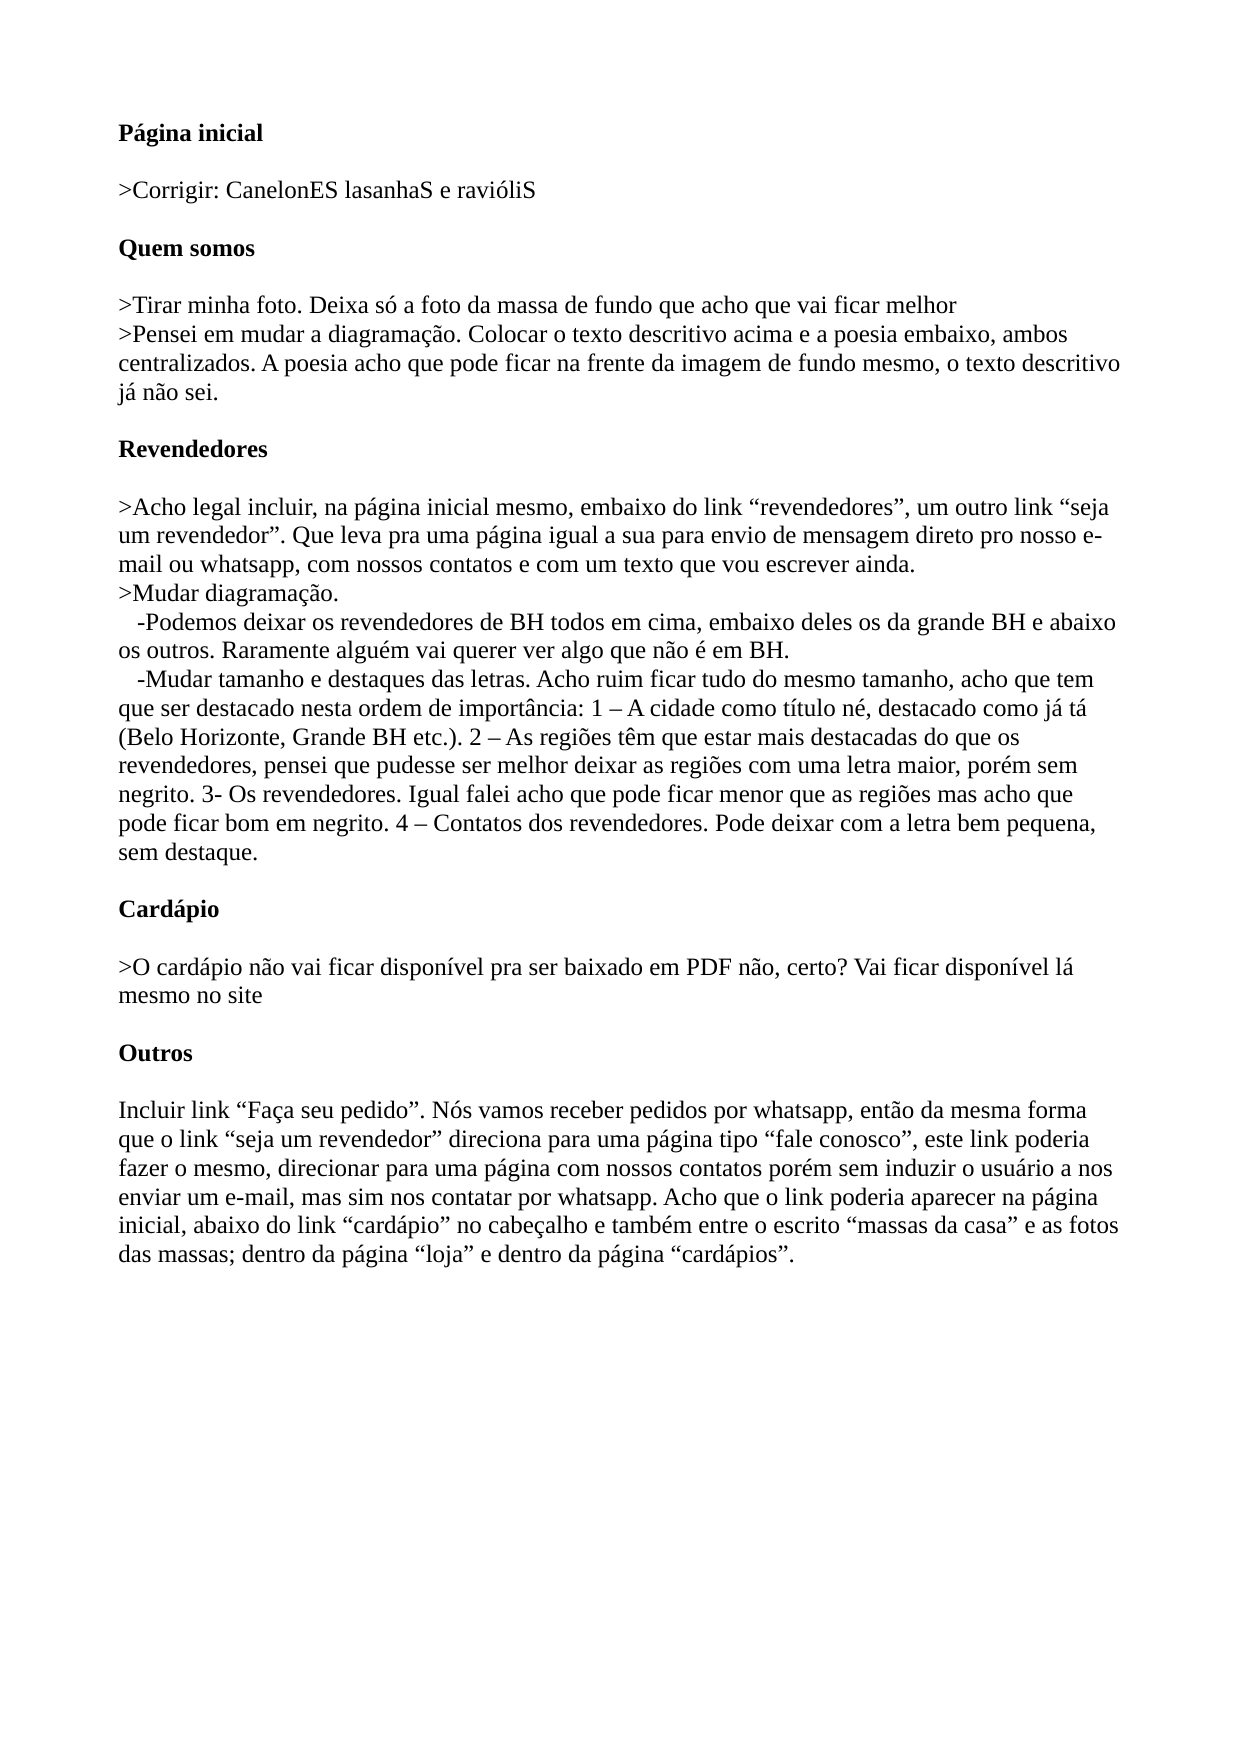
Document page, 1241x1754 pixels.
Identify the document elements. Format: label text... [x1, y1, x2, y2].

text >Pensei em mudar a diagramação. Colocar o texto descritivo acima e a poesia embaixo, ambos centralizados. A poesia acho que pode ficar na frente da imagem de fundo mesmo, o texto descritivo já não sei. [118, 319, 1122, 406]
text Outros [118, 1038, 1122, 1067]
text Cardápio [118, 894, 1122, 923]
text Página inicial [118, 118, 1122, 147]
text Revendedores [118, 434, 1122, 463]
text >Corrigir: CanelonES lasanhaS e ravióliS [118, 176, 1122, 204]
text >O cardápio não vai ficar disponível pra ser baixado em PDF não, certo? Vai ficar disponível lá mesmo no site [118, 952, 1122, 1009]
text >Mudar diagramação. -Podemos deixar os revendedores de BH todos em cima, embaixo deles os da grande BH e abaixo os outros. Raramente alguém vai querer ver algo que não é em BH. -Mudar tamanho e destaques das letras. Acho ruim ficar tudo do mesmo tamanho, acho que tem que ser destacado nesta ordem de importância: 1 – A cidade como título né, destacado como já tá (Belo Horizonte, Grande BH etc.). 2 – As regiões têm que estar mais destacadas do que os revendedores, pensei que pudesse ser melhor deixar as regiões com uma letra maior, porém sem negrito. 3- Os revendedores. Igual falei acho que pode ficar menor que as regiões mas acho que pode ficar bom em negrito. 4 – Contatos dos revendedores. Pode deixar com a letra bem pequena, sem destaque. [118, 578, 1122, 866]
text Incluir link “Faça seu pedido”. Nós vamos receber pedidos por whatsapp, então da mesma forma que o link “seja um revendedor” direciona para uma página tipo “fale conosco”, este link poderia fazer o mesmo, direcionar para uma página com nossos contatos porém sem induzir o usuário a nos enviar um e-mail, mas sim nos contatar por whatsapp. Acho que o link poderia aparecer na página inicial, abaixo do link “cardápio” no cabeçalho e também entre o escrito “massas da casa” e as fotos das massas; dentro da página “loja” e dentro da página “cardápios”. [118, 1096, 1122, 1268]
text >Tirar minha foto. Deixa só a foto da massa de fundo que acho que vai ficar melhor [118, 291, 1122, 319]
text >Acho legal incluir, na página inicial mesmo, embaixo do link “revendedores”, um outro link “seja um revendedor”. Que leva pra uma página igual a sua para envio de mensagem direto pro nosso e-mail ou whatsapp, com nossos contatos e com um texto que vou escrever ainda. [118, 492, 1122, 578]
text Quem somos [118, 233, 1122, 262]
